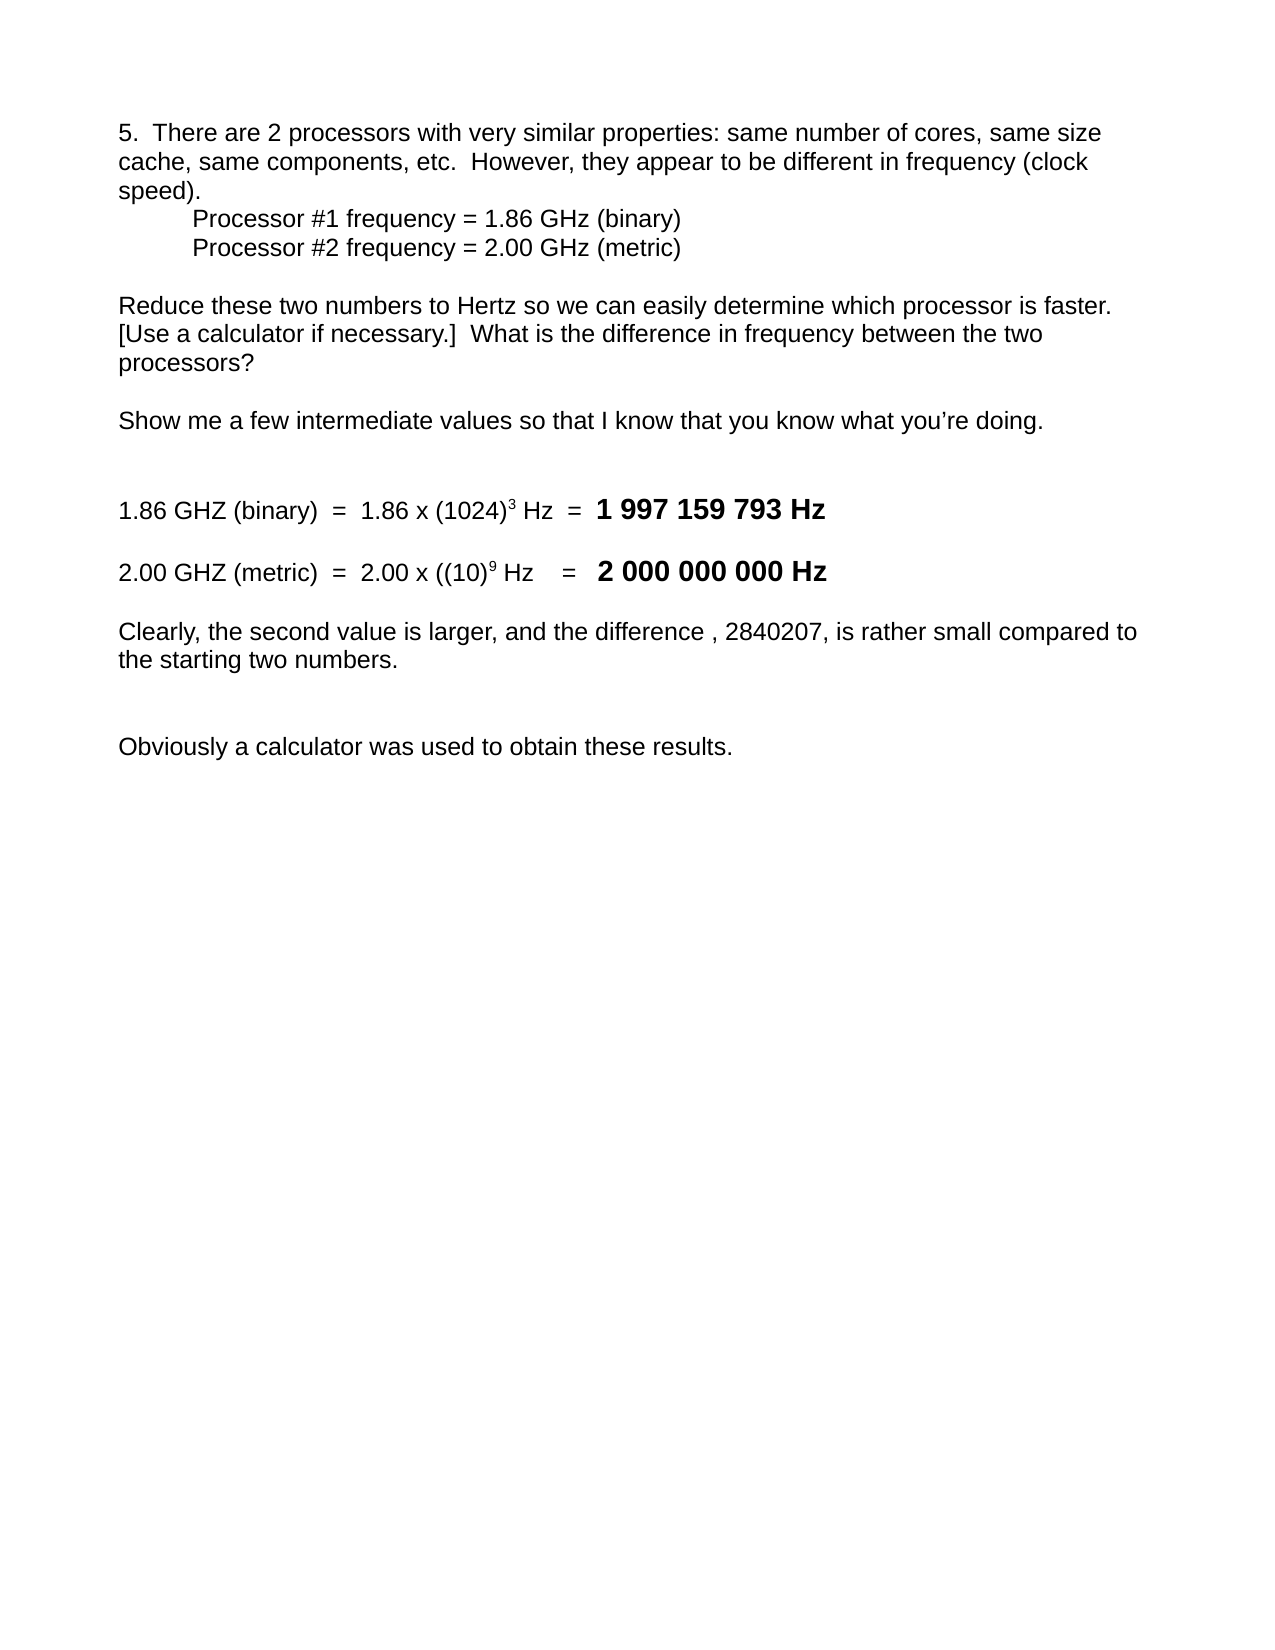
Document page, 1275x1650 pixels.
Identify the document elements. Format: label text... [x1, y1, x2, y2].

text Obviously a calculator was used to obtain these results. [118, 731, 1157, 760]
text Reduce these two numbers to Hertz so we can easily determine which processor is faster. [118, 291, 1157, 319]
text Processor #1 frequency = 1.86 GHz (binary) [118, 204, 1157, 233]
text Processor #2 frequency = 2.00 GHz (metric) [118, 233, 1157, 262]
text Show me a few intermediate values so that I know that you know what you’re doing. [118, 406, 1157, 434]
text 5. There are 2 processors with very similar properties: same number of cores, same size cache, same components, etc. However, they appear to be different in frequency (clock speed). [118, 118, 1157, 204]
text Clearly, the second value is larger, and the difference , 2840207, is rather small compared to the starting two numbers. [118, 616, 1157, 674]
text [Use a calculator if necessary.] What is the difference in frequency between the two processors? [118, 319, 1157, 377]
text 1.86 GHZ (binary) = 1.86 x (1024)3 Hz = 1 997 159 793 Hz [118, 492, 1157, 525]
text 2.00 GHZ (metric) = 2.00 x ((10)9 Hz = 2 000 000 000 Hz [118, 554, 1157, 588]
